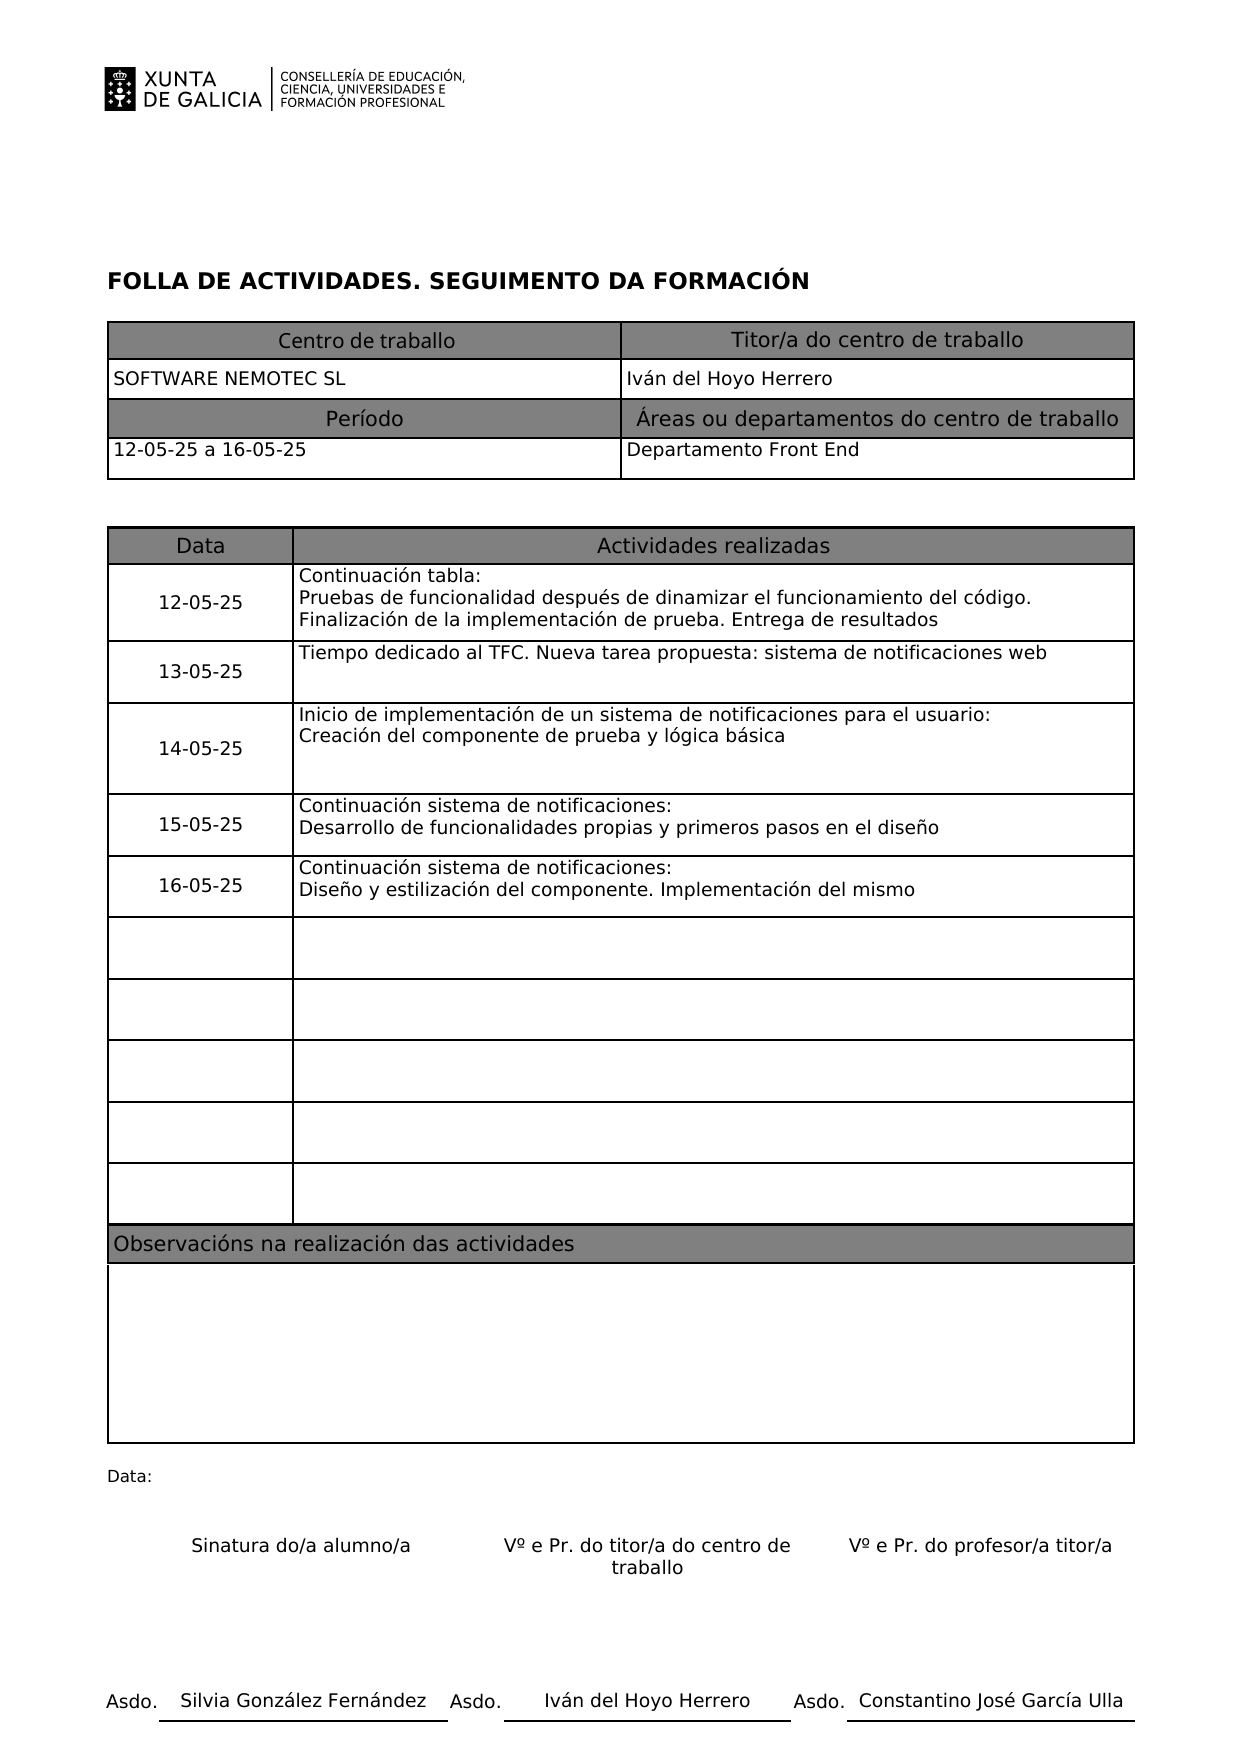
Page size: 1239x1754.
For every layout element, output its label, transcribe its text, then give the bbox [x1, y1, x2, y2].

table_cell [1138, 565, 1239, 642]
table_header [466, 0, 485, 41]
table_cell [504, 1496, 620, 1526]
table_cell [847, 1467, 1102, 1496]
table_cell Vº e Pr. do profesor/a titor/a [823, 1526, 1138, 1566]
table_header [504, 0, 620, 41]
table_cell [504, 1589, 620, 1682]
table_cell [1138, 980, 1239, 1041]
table_header [292, 0, 445, 41]
table_cell [504, 309, 620, 321]
table_header [1138, 0, 1239, 41]
table_cell [1102, 241, 1135, 268]
table_cell [485, 41, 503, 67]
table_cell [109, 1041, 292, 1101]
table_cell [466, 155, 485, 241]
table_cell [1138, 1467, 1239, 1496]
table_cell Áreas ou departamentos do centro de traballo [622, 400, 1133, 437]
table_cell [0, 439, 104, 480]
table_cell 13-05-25 [109, 642, 292, 702]
table_cell [809, 68, 823, 154]
table_cell [1138, 1496, 1239, 1526]
table_cell [107, 155, 157, 241]
table_cell [159, 480, 167, 526]
table_cell [620, 1445, 791, 1467]
table_cell [107, 1496, 157, 1526]
table_header [485, 0, 503, 41]
table_cell [159, 1445, 167, 1467]
table_cell Sinatura do/a alumno/a [157, 1526, 445, 1566]
table_cell [109, 1103, 292, 1162]
table_cell [0, 309, 104, 321]
table_cell [809, 1445, 823, 1467]
table_cell 12-05-25 [109, 565, 292, 640]
table_cell [466, 1566, 485, 1588]
table_cell [1138, 360, 1239, 400]
table_cell [504, 241, 620, 268]
table_cell [485, 241, 503, 268]
table_cell [292, 1589, 445, 1682]
table_cell [504, 68, 620, 154]
table_cell Titor/a do centro de traballo [622, 323, 1133, 358]
table_cell [0, 400, 104, 439]
table_cell [159, 309, 167, 321]
table_cell [294, 1103, 1133, 1162]
table_cell [448, 480, 466, 526]
table_cell [466, 1496, 485, 1526]
table_cell [823, 309, 847, 321]
table_cell [1138, 241, 1239, 268]
table_cell [485, 155, 503, 241]
table_cell Data [109, 529, 292, 563]
table_cell [1102, 1589, 1135, 1682]
table_cell Asdo. [448, 1682, 503, 1722]
table_cell [791, 155, 809, 241]
table_cell [1138, 68, 1239, 154]
picture [104, 67, 465, 111]
table_cell [847, 309, 1102, 321]
table_cell [466, 480, 485, 526]
table_cell [485, 1467, 503, 1496]
table_cell [1138, 321, 1239, 360]
table_cell [0, 704, 104, 795]
table_cell [847, 1589, 1102, 1682]
table_cell [292, 241, 445, 268]
table_cell FOLLA DE ACTIVIDADES. SEGUIMENTO DA FORMACIÓN [107, 269, 1102, 309]
table_cell [1102, 1445, 1135, 1467]
table_cell 14-05-25 [109, 704, 292, 793]
table_cell [294, 980, 1133, 1039]
table_cell [107, 1526, 157, 1566]
table_cell [485, 1496, 503, 1526]
table_cell [620, 480, 791, 526]
table_cell [809, 1589, 823, 1682]
table_cell [466, 309, 485, 321]
table_cell [1138, 1445, 1239, 1467]
table_cell [1138, 526, 1239, 565]
table_cell [1102, 1566, 1135, 1588]
table_cell Iván del Hoyo Herrero [622, 360, 1133, 398]
table_cell [167, 241, 292, 268]
table_cell [809, 41, 823, 67]
table_cell Vº e Pr. do titor/a do centro de traballo [485, 1526, 809, 1588]
table_cell Silvia González Fernández [159, 1682, 448, 1720]
table_cell [1138, 795, 1239, 857]
table_cell [1138, 704, 1239, 795]
table_cell [1102, 155, 1135, 241]
table_cell [1138, 1103, 1239, 1164]
table_cell [0, 918, 104, 980]
table_cell [504, 1467, 620, 1496]
table_cell [109, 980, 292, 1039]
table_cell [791, 309, 809, 321]
table_cell [159, 155, 167, 241]
table_cell [1138, 41, 1239, 67]
table_cell [448, 41, 466, 67]
table_cell [159, 1566, 167, 1588]
table_cell [1102, 68, 1135, 154]
table_cell [448, 1467, 466, 1496]
table_cell [847, 155, 1102, 241]
table_cell [0, 1103, 104, 1164]
table_cell [847, 241, 1102, 268]
table_cell [159, 1496, 167, 1526]
table_cell [791, 1589, 809, 1682]
table_cell [0, 980, 104, 1041]
table_cell [1138, 918, 1239, 980]
table_cell [0, 1164, 104, 1226]
table_cell [1138, 857, 1239, 918]
table_cell [823, 1496, 847, 1526]
table_cell [0, 1226, 104, 1264]
table_cell [292, 1496, 445, 1526]
table_cell [167, 1467, 292, 1496]
table_cell [0, 360, 104, 400]
table_cell [466, 241, 485, 268]
table_cell [504, 155, 620, 241]
table_cell [485, 480, 503, 526]
table_cell [847, 68, 1102, 154]
table_header [167, 0, 292, 41]
table_cell [620, 309, 791, 321]
table_cell Observacións na realización das actividades [109, 1226, 1133, 1262]
table_cell [0, 68, 104, 154]
table_cell [167, 1589, 292, 1682]
table_cell [292, 41, 445, 67]
table_cell Continuación sistema de notificaciones: Diseño y estilización del componente. Implementación del mismo [294, 857, 1133, 916]
table_cell [105, 68, 466, 154]
table_cell [823, 1589, 847, 1682]
table_cell [1138, 400, 1239, 439]
table_cell [466, 1467, 485, 1496]
table_cell [107, 241, 157, 268]
table_cell [823, 1467, 847, 1496]
table_cell [1138, 439, 1239, 480]
table_cell [107, 1566, 157, 1588]
table_cell [0, 155, 104, 241]
table_cell [292, 155, 445, 241]
table_cell [167, 1445, 292, 1467]
table_cell [0, 1496, 104, 1526]
table_cell [159, 241, 167, 268]
table_cell [466, 41, 485, 67]
table_cell [485, 68, 503, 154]
table_cell [1138, 1526, 1239, 1566]
table_cell [294, 1041, 1133, 1101]
table_cell Asdo. [791, 1682, 847, 1722]
table_cell [448, 1589, 466, 1682]
table_cell [504, 41, 620, 67]
table_cell [809, 480, 823, 526]
table_cell [1102, 1496, 1135, 1526]
table_cell [809, 1566, 823, 1588]
table_cell [847, 1445, 1102, 1467]
table_cell [1102, 269, 1135, 309]
table_cell [0, 41, 104, 67]
table_cell [109, 1265, 1133, 1442]
table_header [159, 0, 167, 41]
table_cell [466, 68, 485, 154]
table_cell [109, 1164, 292, 1223]
table_cell [620, 1496, 791, 1526]
table_cell [1138, 1265, 1239, 1444]
table_cell [1138, 1682, 1239, 1722]
table_cell [620, 241, 791, 268]
table_cell [620, 68, 791, 154]
table_cell [292, 480, 445, 526]
table_cell [809, 155, 823, 241]
table_cell [292, 1445, 445, 1467]
table_cell [847, 1496, 1102, 1526]
table_cell [620, 1467, 791, 1496]
table_cell [1138, 269, 1239, 309]
table_cell [0, 1589, 104, 1682]
table_cell [0, 1445, 104, 1467]
table_cell [485, 1445, 503, 1467]
table_cell [823, 480, 847, 526]
table_cell [791, 1467, 809, 1496]
table_cell [167, 1496, 292, 1526]
table_cell [107, 41, 157, 67]
table_cell [0, 241, 104, 268]
table_cell [823, 1445, 847, 1467]
table_cell [809, 1496, 823, 1526]
table_cell [823, 1566, 847, 1588]
table_cell [1138, 642, 1239, 704]
table_cell [823, 155, 847, 241]
table_cell Período [109, 400, 620, 437]
table_cell 15-05-25 [109, 795, 292, 855]
table_cell [823, 41, 847, 67]
table_cell [107, 1589, 157, 1682]
table_cell [809, 1467, 823, 1496]
table_cell [0, 565, 104, 642]
table_header [107, 0, 157, 41]
table_cell [0, 1566, 104, 1588]
table_cell [847, 41, 1102, 67]
table_cell Actividades realizadas [294, 529, 1133, 563]
table_cell [1102, 480, 1135, 526]
table_cell SOFTWARE NEMOTEC SL [109, 360, 620, 398]
table_cell [1138, 309, 1239, 321]
table_cell [485, 1589, 503, 1682]
table_cell [167, 155, 292, 241]
table_cell [823, 68, 847, 154]
table_cell Iván del Hoyo Herrero [504, 1682, 791, 1720]
table_cell 12-05-25 a 16-05-25 [109, 439, 620, 478]
table_cell [0, 795, 104, 857]
table_cell [1138, 1041, 1239, 1103]
table_cell [791, 1496, 809, 1526]
table_cell [791, 41, 809, 67]
table_cell [107, 1445, 157, 1467]
table_cell [1138, 1566, 1239, 1588]
table_cell [0, 1265, 104, 1444]
table_cell [0, 269, 104, 309]
table_cell [0, 642, 104, 704]
table_header [1102, 0, 1135, 41]
table_cell [809, 309, 823, 321]
table_cell [0, 1041, 104, 1103]
table_cell [292, 1467, 445, 1496]
table_cell [448, 1496, 466, 1526]
table_cell [448, 1445, 466, 1467]
table_cell [809, 1526, 823, 1566]
table_cell [0, 480, 104, 526]
table_cell [448, 155, 466, 241]
table_cell [847, 1566, 1102, 1588]
table_cell [167, 1566, 292, 1588]
table_cell [167, 480, 292, 526]
table_cell [1138, 155, 1239, 241]
table_cell [1102, 309, 1135, 321]
table_cell [485, 309, 503, 321]
table_cell Asdo. [105, 1682, 159, 1722]
table_cell Continuación tabla: Pruebas de funcionalidad después de dinamizar el funcionamiento del código. Finalización de la implementación de prueba. Entrega de resultados [294, 565, 1133, 640]
table_cell [809, 241, 823, 268]
table_cell Continuación sistema de notificaciones: Desarrollo de funcionalidades propias y primeros pasos en el diseño [294, 795, 1133, 855]
table_cell [0, 321, 104, 360]
table_cell [466, 1526, 485, 1566]
table_cell [620, 155, 791, 241]
table_cell [1102, 41, 1135, 67]
table_cell Centro de traballo [109, 323, 620, 358]
table_cell [1138, 1589, 1239, 1682]
table_cell Inicio de implementación de un sistema de notificaciones para el usuario: Creación del componente de prueba y lógica básica [294, 704, 1133, 793]
table_cell [107, 480, 157, 526]
table_cell Departamento Front End [622, 439, 1133, 478]
table_cell [0, 857, 104, 918]
table_cell [448, 241, 466, 268]
table_cell [1138, 1226, 1239, 1264]
table_cell [791, 480, 809, 526]
table_cell [448, 1566, 466, 1588]
table_cell Tiempo dedicado al TFC. Nueva tarea propuesta: sistema de notificaciones web [294, 642, 1133, 702]
table_cell [791, 241, 809, 268]
table_cell [107, 309, 157, 321]
table_header [0, 0, 104, 41]
table_cell [294, 1164, 1133, 1223]
table_cell [292, 309, 445, 321]
table_cell [159, 1589, 167, 1682]
table_cell [1138, 480, 1239, 526]
table_cell [0, 1682, 104, 1722]
table_cell [448, 309, 466, 321]
table_cell [791, 68, 809, 154]
table_cell [159, 41, 167, 67]
table_cell [0, 1467, 104, 1496]
table_cell [847, 480, 1102, 526]
table_cell [504, 480, 620, 526]
table_cell [620, 41, 791, 67]
table_cell Constantino José García Ulla [847, 1682, 1135, 1720]
table_cell 16-05-25 [109, 857, 292, 916]
table_cell [466, 1445, 485, 1467]
table_header [809, 0, 823, 41]
table_header [448, 0, 466, 41]
table_cell [109, 918, 292, 978]
table_cell [620, 1589, 791, 1682]
table_cell [167, 309, 292, 321]
table_cell [0, 1526, 104, 1566]
table_cell [791, 1445, 809, 1467]
table_cell [294, 918, 1133, 978]
table_header [823, 0, 847, 41]
table_header [620, 0, 791, 41]
table_cell [823, 241, 847, 268]
table_cell [167, 41, 292, 67]
table_header [847, 0, 1102, 41]
table_cell [448, 1526, 466, 1566]
table_cell [1102, 1467, 1135, 1496]
table_cell Data: [107, 1467, 167, 1496]
table_cell [292, 1566, 445, 1588]
table_cell [504, 1445, 620, 1467]
table_cell [466, 1589, 485, 1682]
table_header [791, 0, 809, 41]
table_cell [0, 526, 104, 565]
table_cell [1138, 1164, 1239, 1226]
